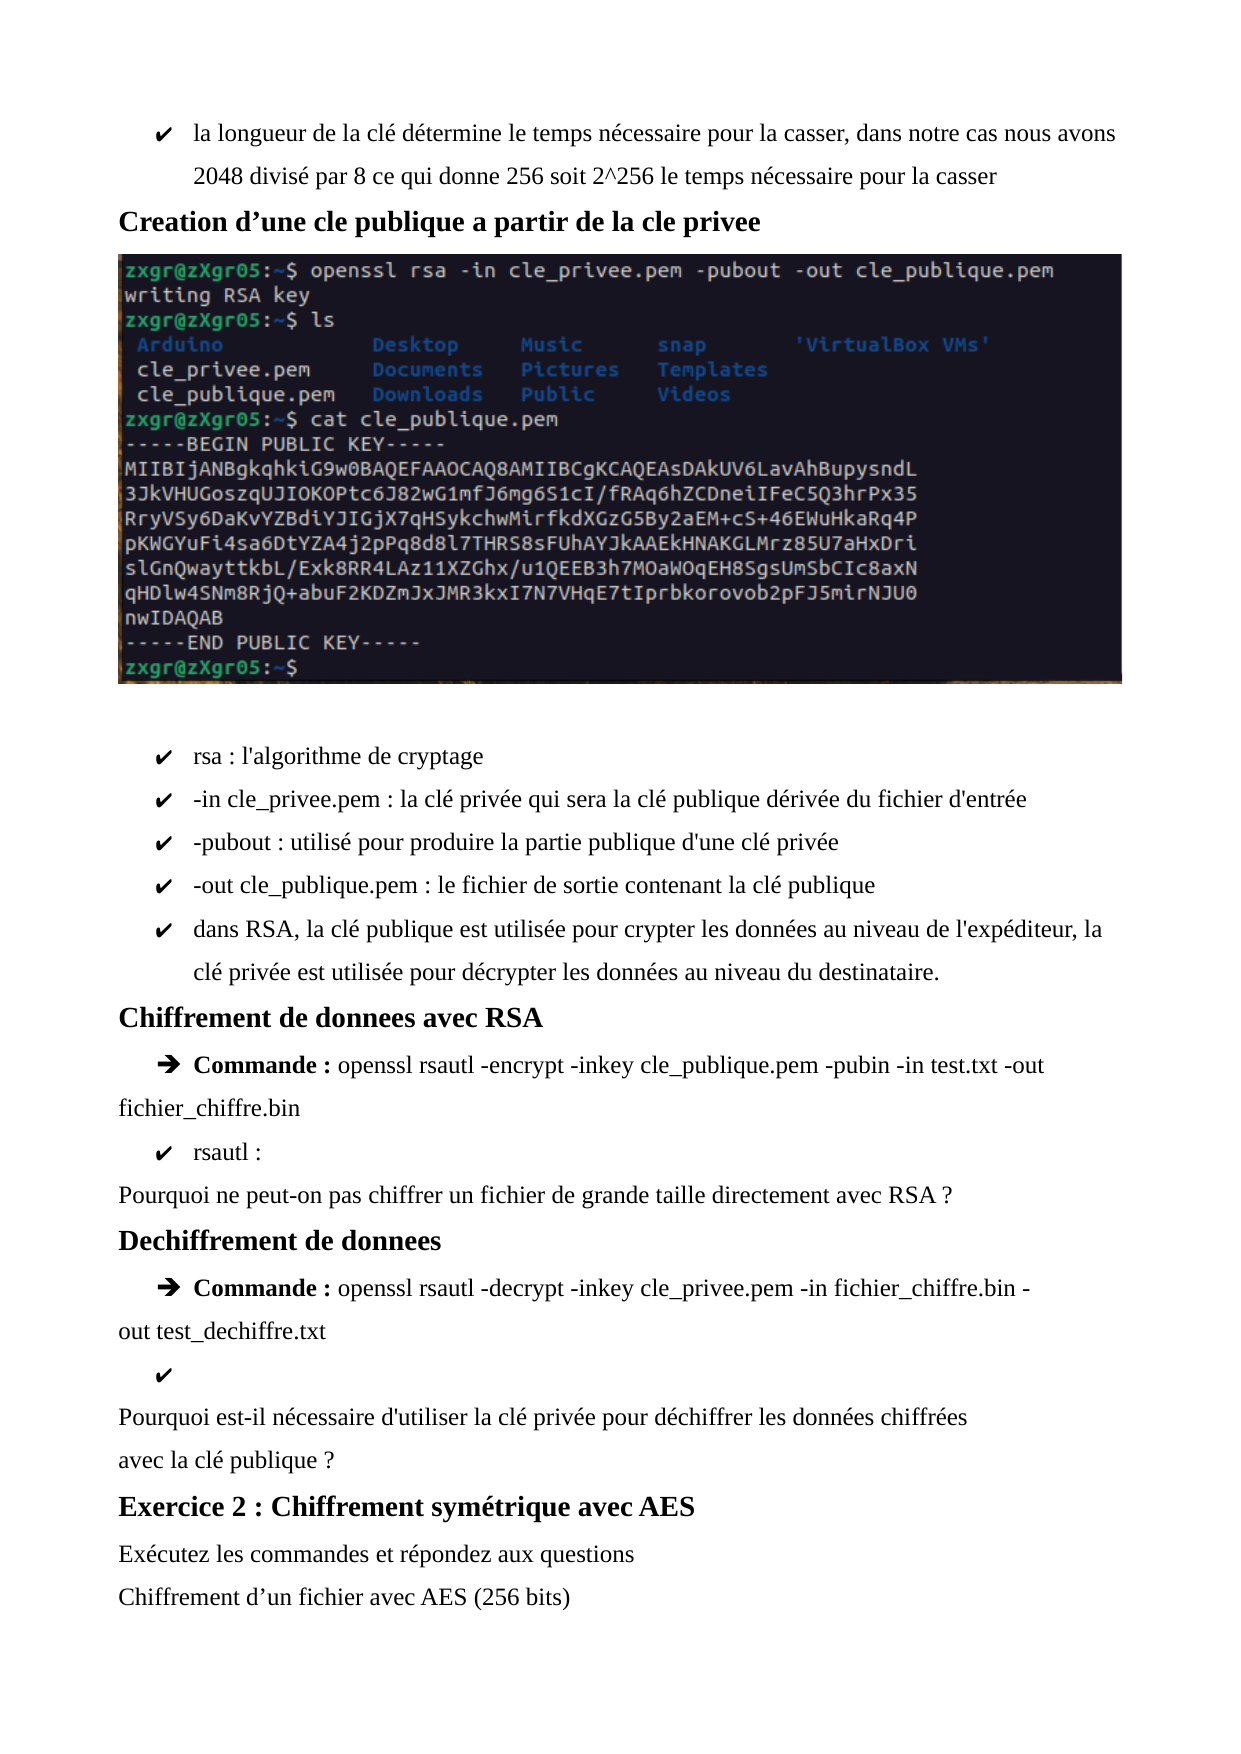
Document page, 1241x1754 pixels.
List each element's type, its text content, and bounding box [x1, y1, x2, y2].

list dans RSA, la clé publique est utilisée pour crypter les données au niveau de l'expéditeur, la clé privée est utilisée pour décrypter les données au niveau du destinataire. [156, 914, 1122, 986]
text Exercice 2 : Chiffrement symétrique avec AES [118, 1489, 1122, 1522]
list -pubout : utilisé pour produire la partie publique d'une clé privée [156, 827, 1122, 856]
text Dechiffrement de donnees [118, 1223, 1122, 1256]
text Chiffrement de donnees avec RSA [118, 1000, 1122, 1033]
text Creation d’une cle publique a partir de la cle privee [118, 204, 1122, 238]
list -in cle_privee.pem : la clé privée qui sera la clé publique dérivée du fichier d'entrée [156, 784, 1122, 813]
list la longueur de la clé détermine le temps nécessaire pour la casser, dans notre cas nous avons 2048 divisé par 8 ce qui donne 256 soit 2^256 le temps nécessaire pour la casser [156, 118, 1122, 190]
text fichier_chiffre.bin [118, 1093, 1122, 1122]
list rsa : l'algorithme de cryptage [156, 741, 1122, 770]
list rsautl : [156, 1137, 1122, 1165]
list -out cle_publique.pem : le fichier de sortie contenant la clé publique [156, 871, 1122, 899]
text Pourquoi est-il nécessaire d'utiliser la clé privée pour déchiffrer les données chiffrées [118, 1402, 1122, 1431]
text Pourquoi ne peut-on pas chiffrer un fichier de grande taille directement avec RSA ? [118, 1180, 1122, 1208]
list Commande : openssl rsautl -encrypt -inkey cle_publique.pem -pubin -in test.txt -out [156, 1050, 1122, 1079]
picture [118, 254, 1123, 684]
text Exécutez les commandes et répondez aux questions [118, 1539, 1122, 1568]
text Chiffrement d’un fichier avec AES (256 bits) [118, 1582, 1122, 1611]
text avec la clé publique ? [118, 1446, 1122, 1474]
list Commande : openssl rsautl -decrypt -inkey cle_privee.pem -in fichier_chiffre.bin - [156, 1273, 1122, 1302]
text out test_dechiffre.txt [118, 1316, 1122, 1345]
